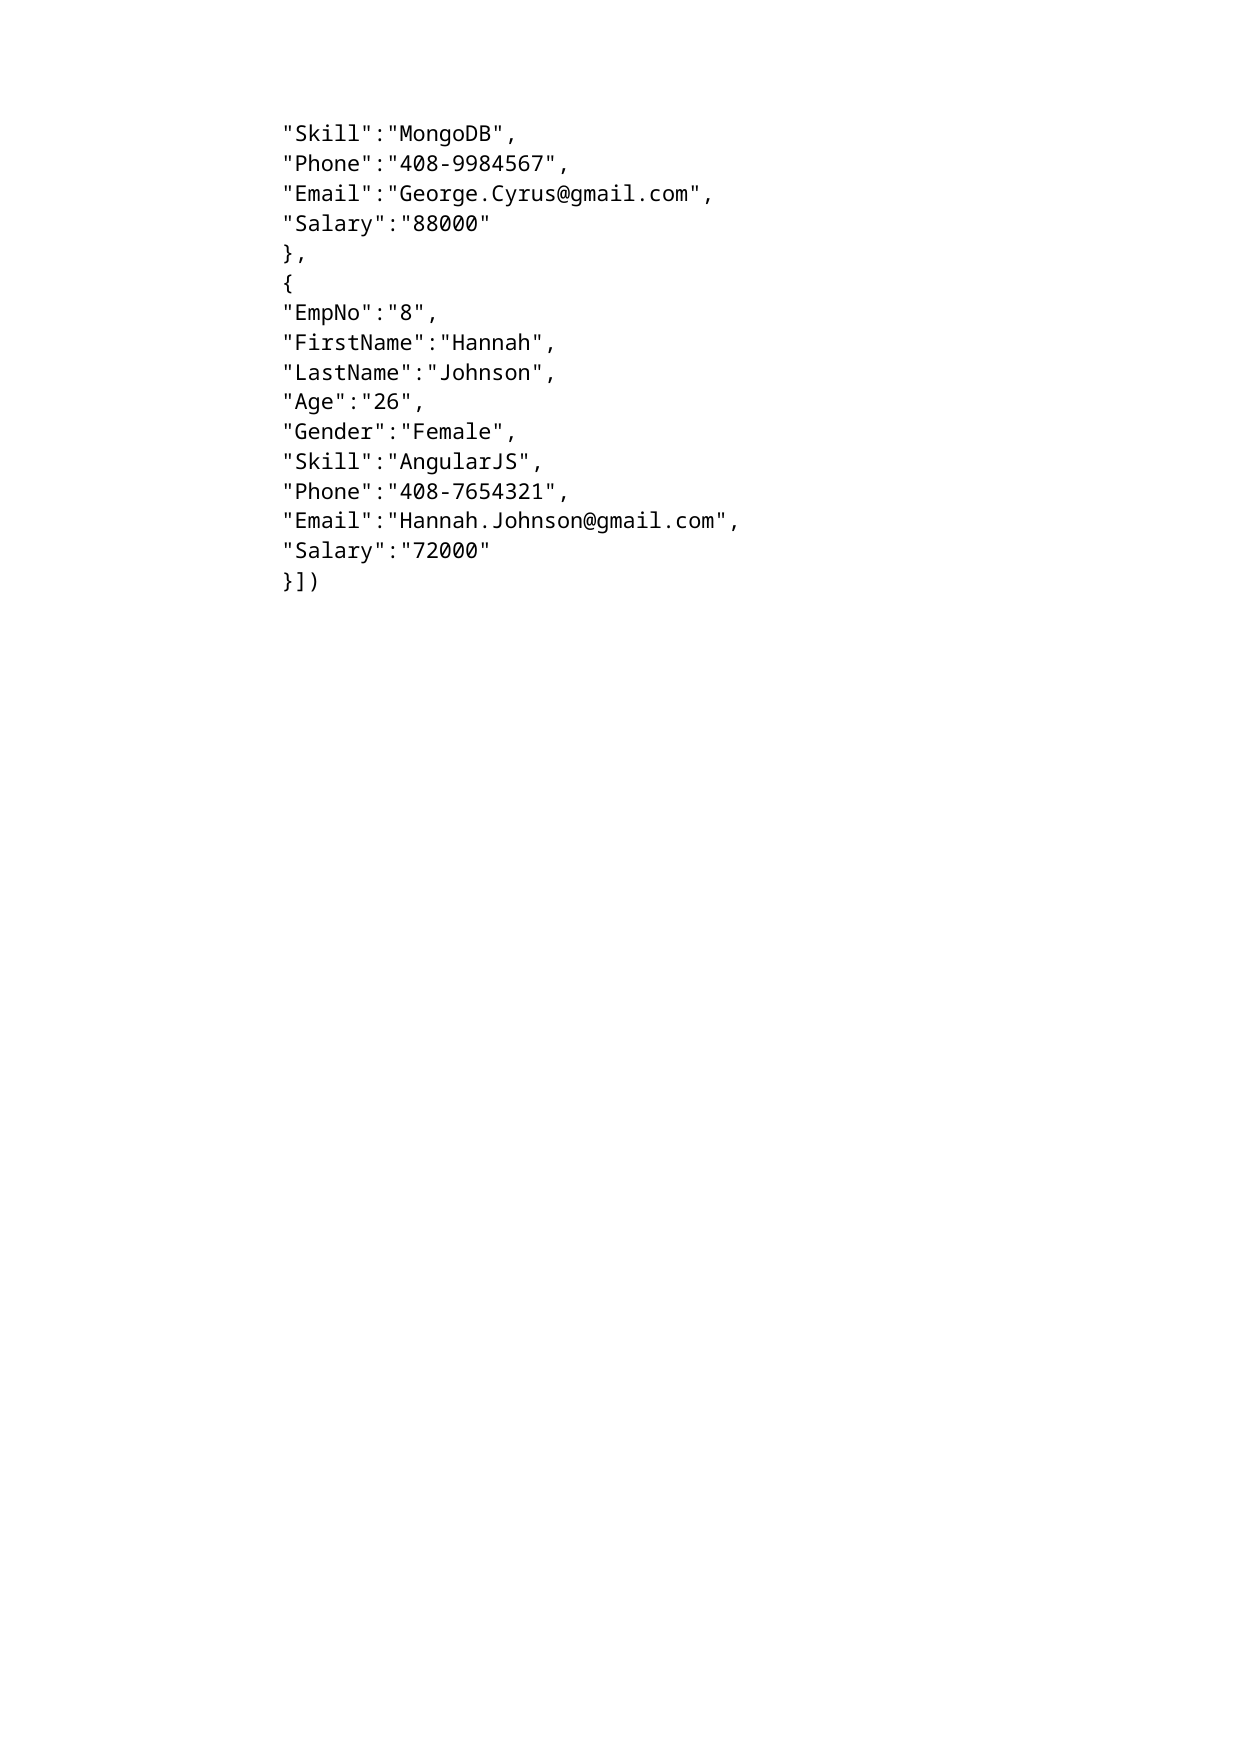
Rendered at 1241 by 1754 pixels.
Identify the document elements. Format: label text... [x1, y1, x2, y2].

text { [118, 267, 1122, 297]
text "Age":"26", [118, 386, 1122, 416]
text "LastName":"Johnson", [118, 356, 1122, 386]
text "Phone":"408-9984567", [118, 148, 1122, 178]
text "Salary":"72000" [118, 535, 1122, 565]
text "Skill":"AngularJS", [118, 446, 1122, 476]
text "Gender":"Female", [118, 416, 1122, 446]
text }, [118, 237, 1122, 267]
text "EmpNo":"8", [118, 297, 1122, 327]
text "Email":"George.Cyrus@gmail.com", [118, 178, 1122, 207]
text "Phone":"408-7654321", [118, 476, 1122, 505]
text }]) [118, 565, 1122, 595]
text "Email":"Hannah.Johnson@gmail.com", [118, 505, 1122, 535]
text "Salary":"88000" [118, 207, 1122, 237]
text "Skill":"MongoDB", [118, 118, 1122, 148]
text "FirstName":"Hannah", [118, 327, 1122, 356]
